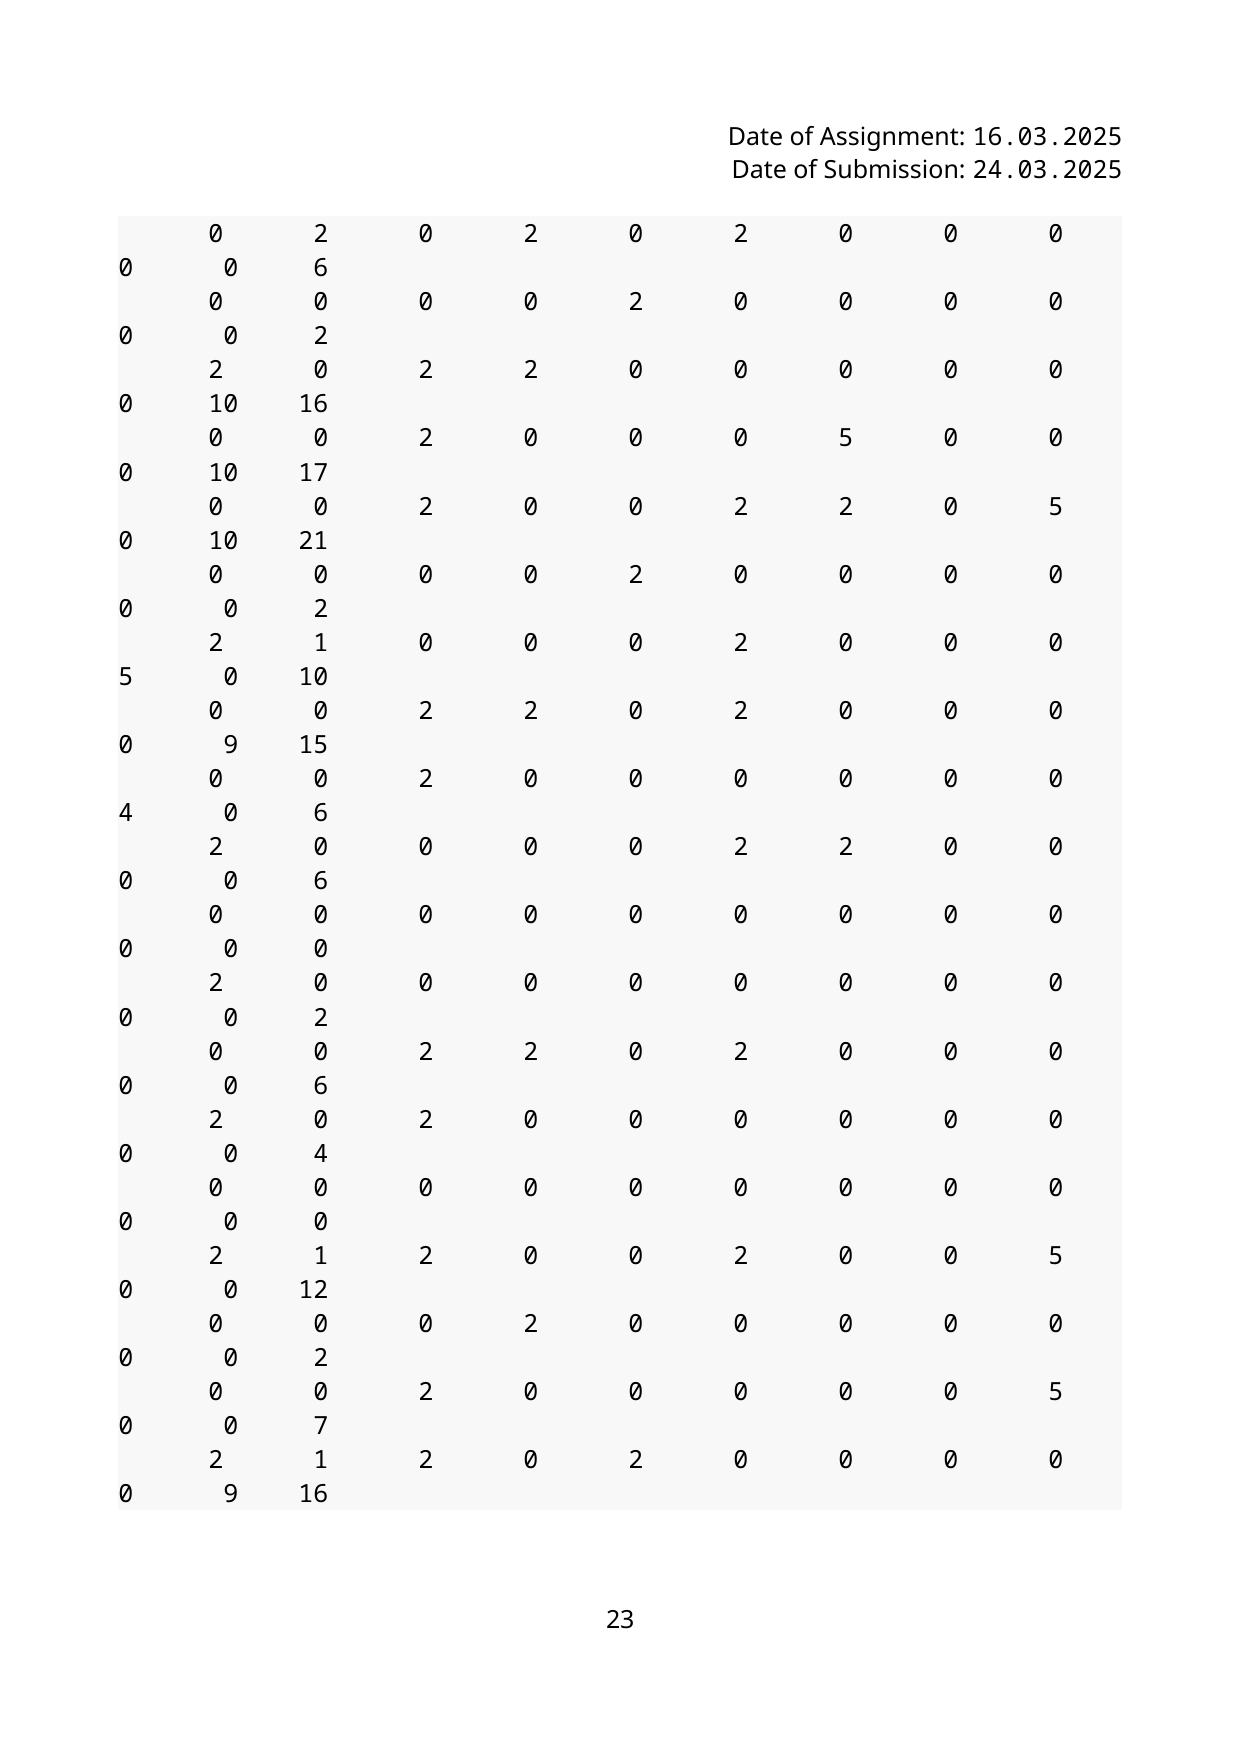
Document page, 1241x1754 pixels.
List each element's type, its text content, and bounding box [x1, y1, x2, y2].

text 0 0 0 0 2 0 0 0 0 0 0 2 [118, 556, 1122, 624]
text 0 0 2 0 0 2 2 0 5 0 10 21 [118, 488, 1122, 556]
text 0 0 2 2 0 2 0 0 0 0 9 15 [118, 693, 1122, 761]
text 2 0 2 0 0 0 0 0 0 0 0 4 [118, 1101, 1122, 1169]
text 2 1 2 0 0 2 0 0 5 0 0 12 [118, 1238, 1122, 1306]
text 2 0 2 2 0 0 0 0 0 0 10 16 [118, 352, 1122, 420]
text 0 0 0 0 0 0 0 0 0 0 0 0 [118, 897, 1122, 965]
text 0 0 0 0 0 0 0 0 0 0 0 0 [118, 1169, 1122, 1238]
text 0 0 2 2 0 2 0 0 0 0 0 6 [118, 1033, 1122, 1101]
text 2 0 0 0 0 0 0 0 0 0 0 2 [118, 965, 1122, 1033]
text 0 0 2 0 0 0 5 0 0 0 10 17 [118, 420, 1122, 488]
text 0 0 0 0 2 0 0 0 0 0 0 2 [118, 284, 1122, 352]
text 2 1 0 0 0 2 0 0 0 5 0 10 [118, 624, 1122, 693]
text 0 0 0 2 0 0 0 0 0 0 0 2 [118, 1306, 1122, 1374]
text 2 0 0 0 0 2 2 0 0 0 0 6 [118, 829, 1122, 897]
text 0 0 2 0 0 0 0 0 0 4 0 6 [118, 761, 1122, 829]
text 0 2 0 2 0 2 0 0 0 0 0 6 [118, 216, 1122, 284]
text 0 0 2 0 0 0 0 0 5 0 0 7 [118, 1374, 1122, 1442]
text 2 1 2 0 2 0 0 0 0 0 9 16 [118, 1442, 1122, 1510]
